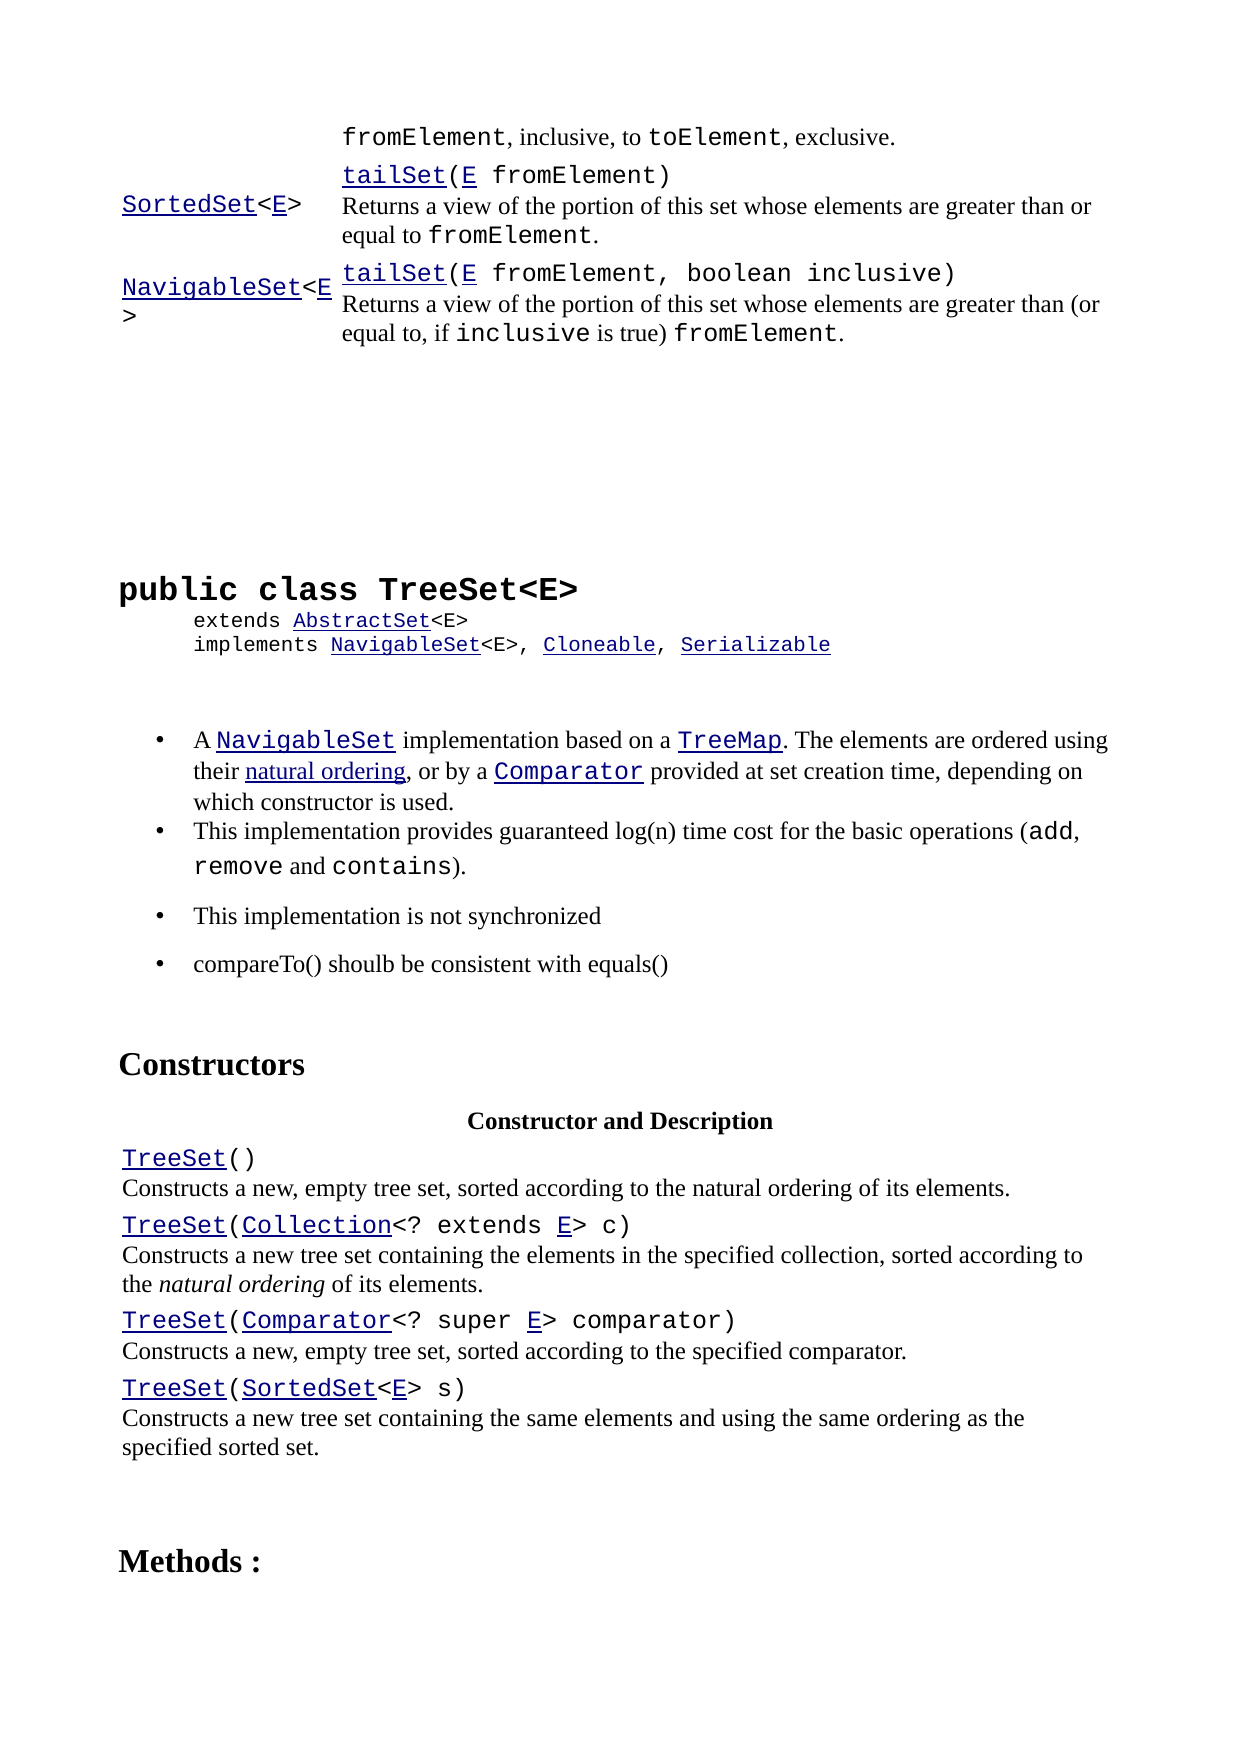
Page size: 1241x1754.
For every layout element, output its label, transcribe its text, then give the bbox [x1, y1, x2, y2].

table_cell tailSet(E fromElement) Returns a view of the portion of this set whose elements are greater than or equal to fromElement. [338, 156, 1122, 254]
list A NavigableSet implementation based on a TreeMap. The elements are ordered using their natural ordering, or by a Comparator provided at set creation time, depending on which constructor is used. [156, 726, 1122, 816]
list This implementation is not synchronized [156, 901, 1122, 930]
table_cell SortedSet<E> [118, 156, 338, 254]
text extends AbstractSet<E> [118, 611, 1122, 634]
list compareTo() shoulb be consistent with equals() [156, 949, 1122, 977]
text implements NavigableSet<E>, Cloneable, Serializable [118, 634, 1122, 658]
table_cell TreeSet(Comparator<? super E> comparator) Constructs a new, empty tree set, sorted according to the specified comparator. [118, 1302, 1122, 1369]
table_cell TreeSet(SortedSet<E> s) Constructs a new tree set containing the same elements and using the same ordering as the specified sorted set. [118, 1369, 1122, 1465]
list This implementation provides guaranteed log(n) time cost for the basic operations (add, remove and contains). [156, 816, 1122, 882]
table_cell TreeSet() Constructs a new, empty tree set, sorted according to the natural ordering of its elements. [118, 1139, 1122, 1206]
text public class TreeSet<E> [118, 573, 1122, 611]
table_header Constructor and Description [118, 1103, 1122, 1139]
table_cell tailSet(E fromElement, boolean inclusive) Returns a view of the portion of this set whose elements are greater than (or equal to, if inclusive is true) fromElement. [338, 254, 1122, 352]
text Methods : [118, 1541, 1122, 1580]
text Constructors [118, 1044, 1122, 1082]
table_cell TreeSet(Collection<? extends E> c) Constructs a new tree set containing the elements in the specified collection, sorted according to the natural ordering of its elements. [118, 1206, 1122, 1302]
table_cell [118, 118, 338, 156]
table_cell fromElement, inclusive, to toElement, exclusive. [338, 118, 1122, 156]
table_cell NavigableSet<E> [118, 254, 338, 352]
